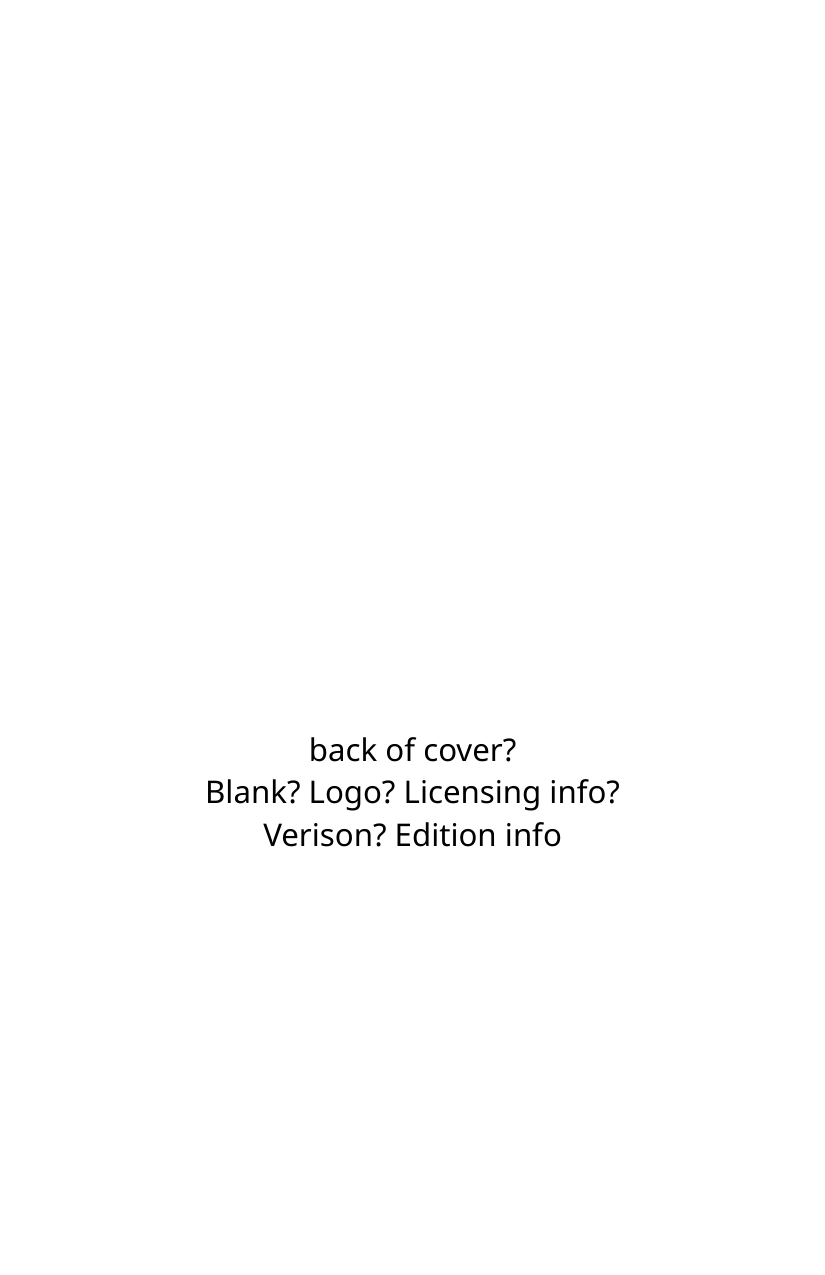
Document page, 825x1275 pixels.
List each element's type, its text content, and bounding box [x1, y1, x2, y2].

text back of cover? [45, 728, 780, 770]
text Blank? Logo? Licensing info? [45, 770, 780, 813]
text Verison? Edition info [45, 813, 780, 856]
